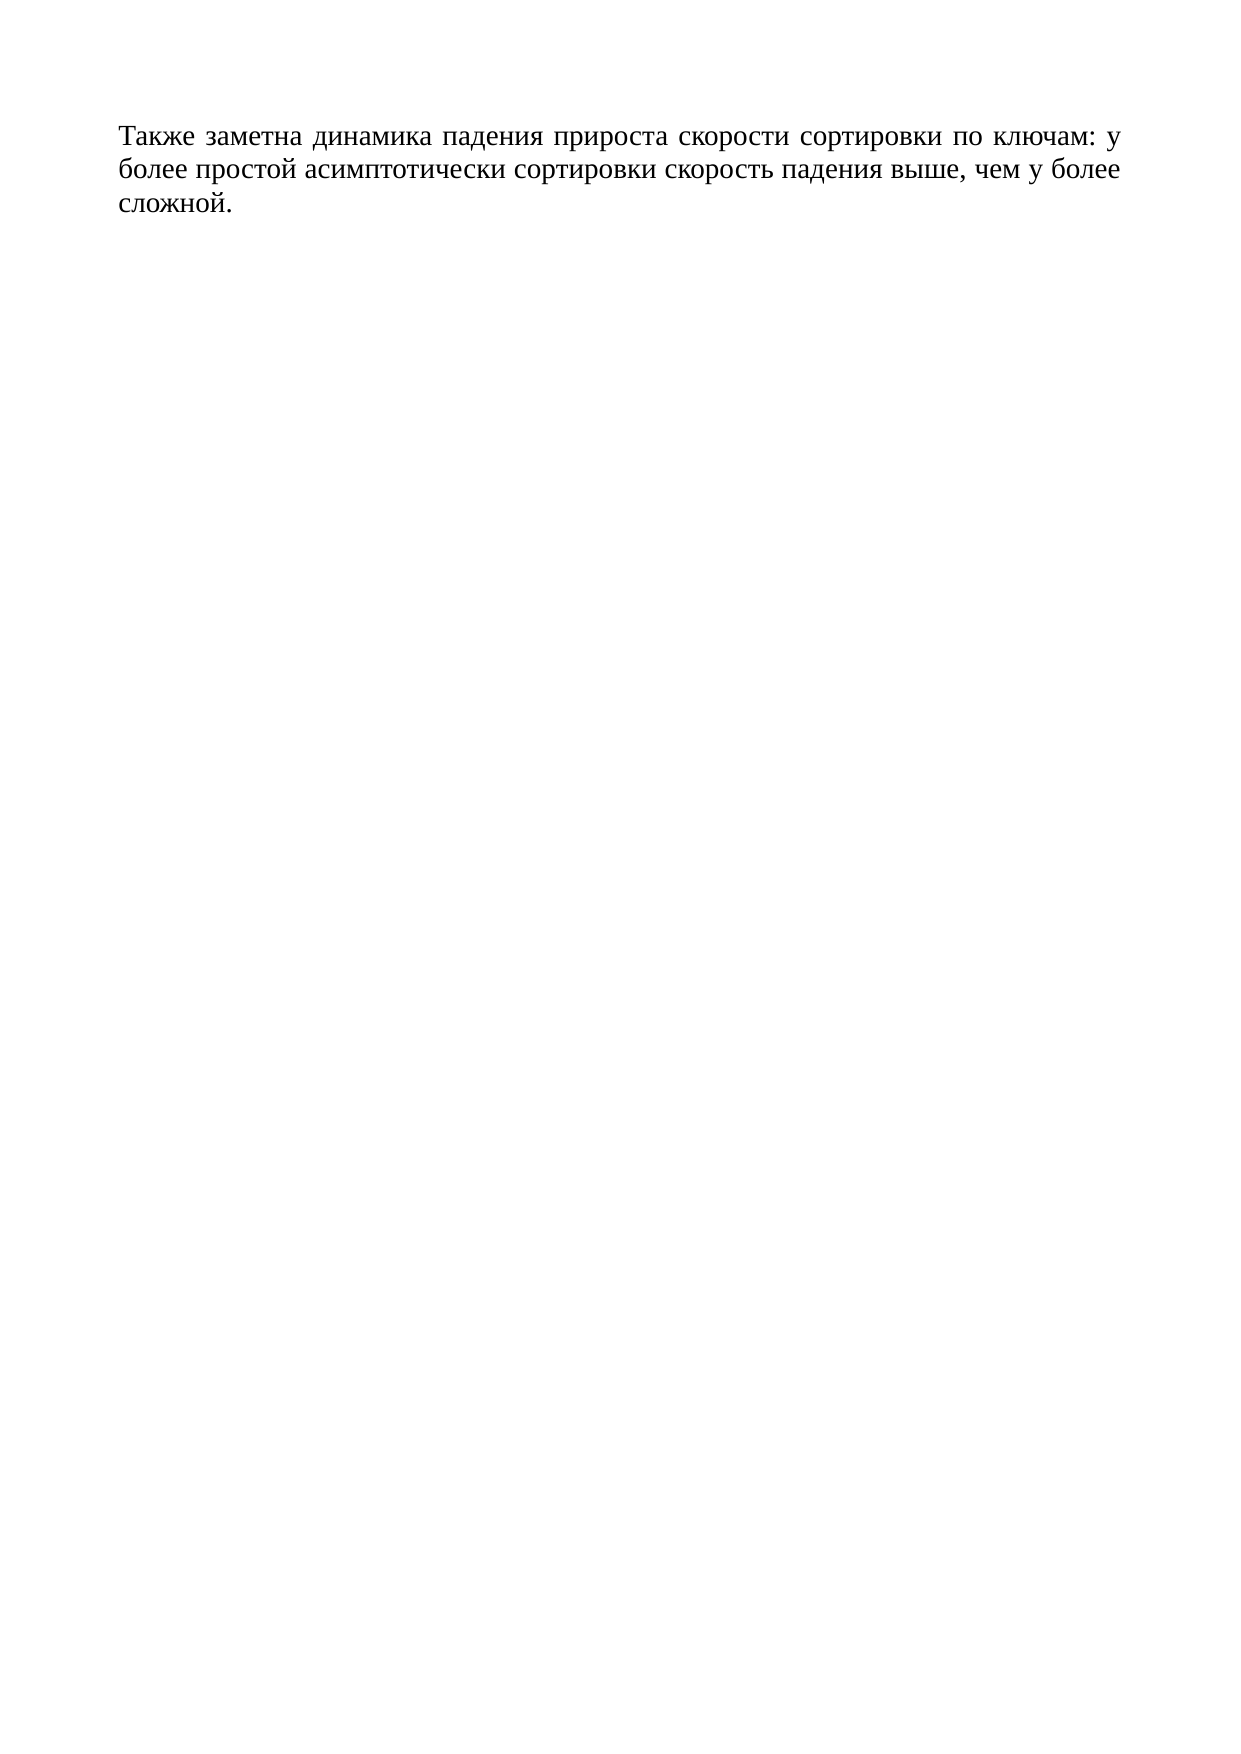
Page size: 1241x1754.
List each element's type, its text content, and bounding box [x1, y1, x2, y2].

text Также заметна динамика падения прироста скорости сортировки по ключам: у более простой асимптотически сортировки скорость падения выше, чем у более сложной. [118, 118, 1122, 219]
